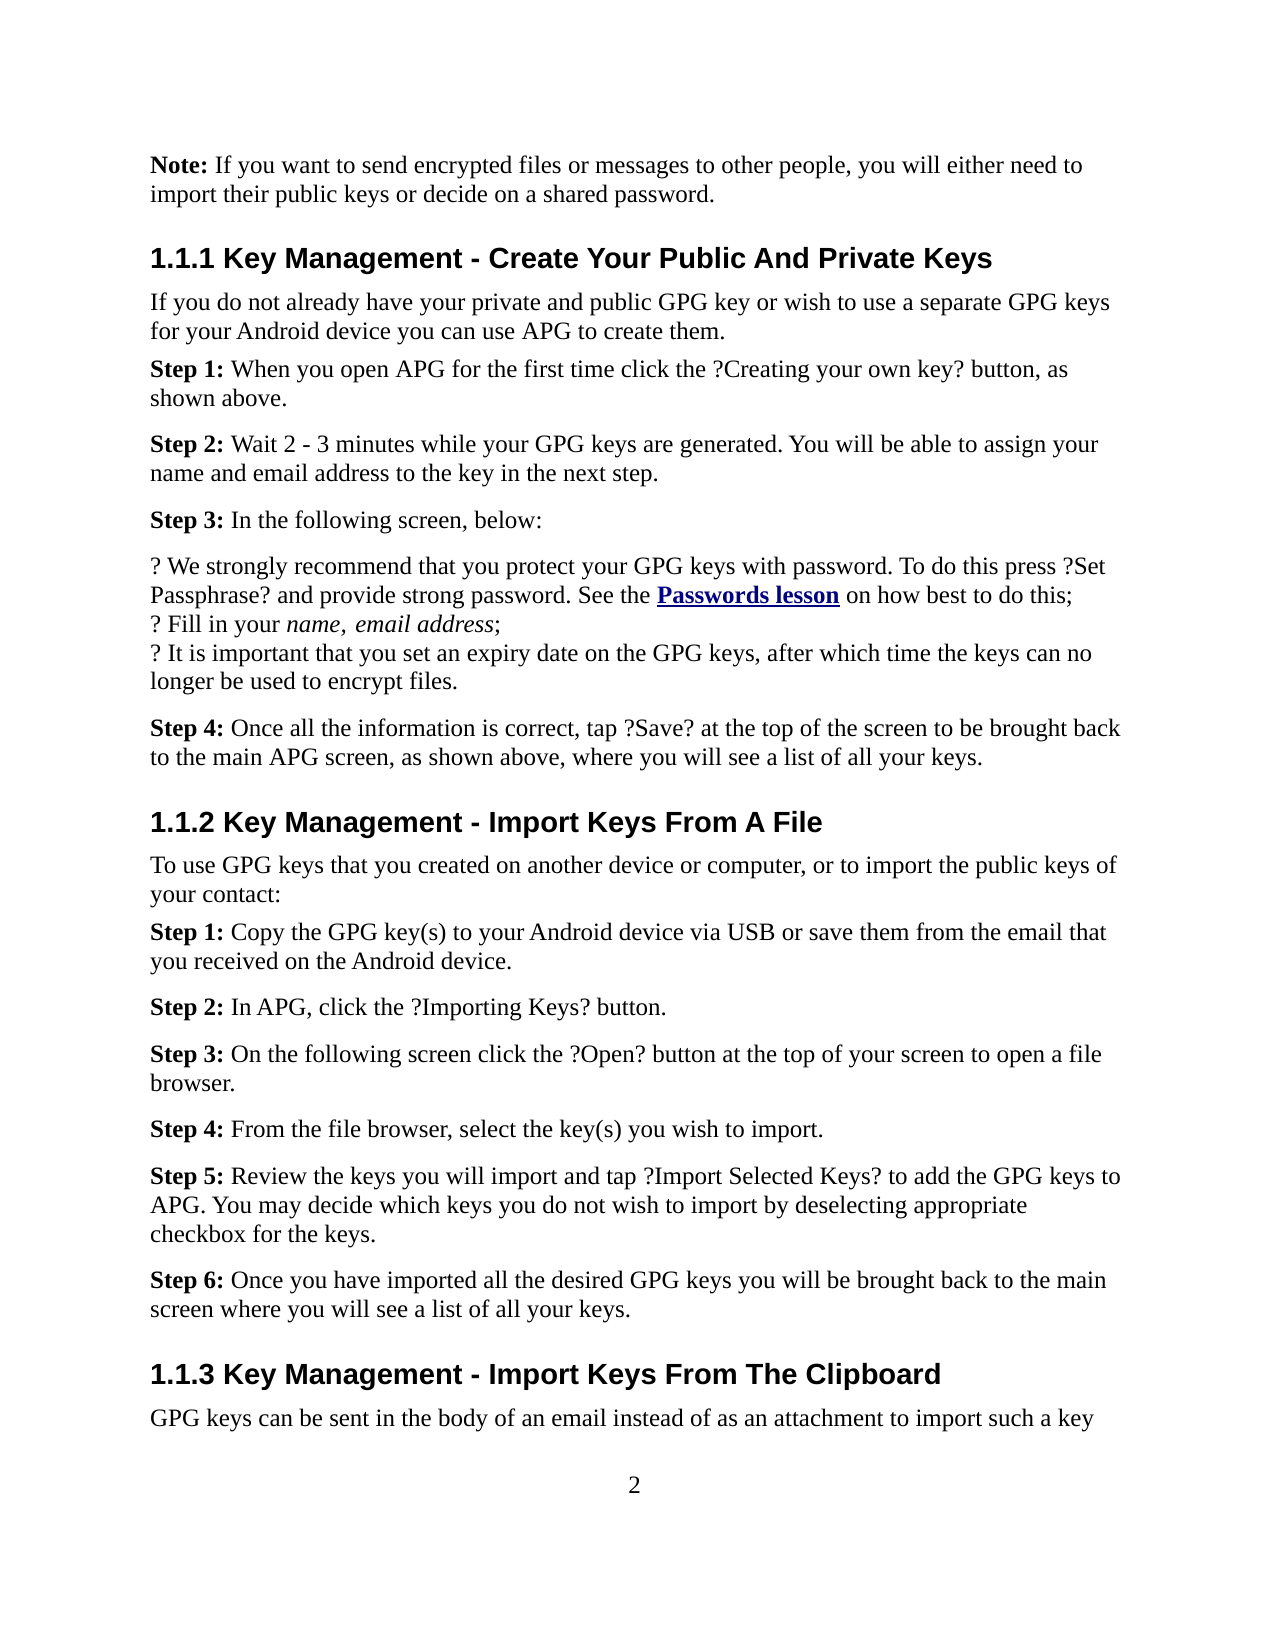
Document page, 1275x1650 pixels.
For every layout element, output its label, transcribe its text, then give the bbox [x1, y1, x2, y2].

text Note: If you want to send encrypted files or messages to other people, you will either need to import their public keys or decide on a shared password. [150, 150, 1125, 207]
subtitle 1.1.1 Key Management - Create Your Public And Private Keys [150, 241, 1125, 275]
text To use GPG keys that you created on another device or computer, or to import the public keys of your contact: [150, 851, 1125, 908]
subtitle 1.1.2 Key Management - Import Keys From A File [150, 804, 1125, 838]
text Step 4: Once all the information is correct, tap ?Save? at the top of the screen to be brought back to the main APG screen, as shown above, where you will see a list of all your keys. [150, 713, 1125, 771]
text Step 2: In APG, click the ?Importing Keys? button. [150, 992, 1125, 1021]
text Step 3: In the following screen, below: [150, 505, 1125, 533]
text If you do not already have your private and public GPG key or wish to use a separate GPG keys for your Android device you can use APG to create them. [150, 287, 1125, 345]
text Step 3: On the following screen click the ?Open? button at the top of your screen to open a file browser. [150, 1039, 1125, 1097]
text Step 5: Review the keys you will import and tap ?Import Selected Keys? to add the GPG keys to APG. You may decide which keys you do not wish to import by deselecting appropriate checkbox for the keys. [150, 1161, 1125, 1247]
text Step 2: Wait 2 - 3 minutes while your GPG keys are generated. You will be able to assign your name and email address to the key in the next step. [150, 429, 1125, 487]
text Step 1: When you open APG for the first time click the ?Creating your own key? button, as shown above. [150, 354, 1125, 411]
text GPG keys can be sent in the body of an email instead of as an attachment to import such a key [150, 1403, 1125, 1432]
text Step 1: Copy the GPG key(s) to your Android device via USB or save them from the email that you received on the Android device. [150, 917, 1125, 974]
subtitle 1.1.3 Key Management - Import Keys From The Clipboard [150, 1357, 1125, 1390]
text Step 4: From the file browser, select the key(s) you wish to import. [150, 1114, 1125, 1143]
text Step 6: Once you have imported all the desired GPG keys you will be brought back to the main screen where you will see a list of all your keys. [150, 1265, 1125, 1323]
text ? We strongly recommend that you protect your GPG keys with password. To do this press ?Set Passphrase? and provide strong password. See the Passwords lesson on how best to do this; ? Fill in your name, email address; ? It is important that you set an expiry date on the GPG keys, after which time the keys can no longer be used to encrypt files. [150, 551, 1125, 695]
